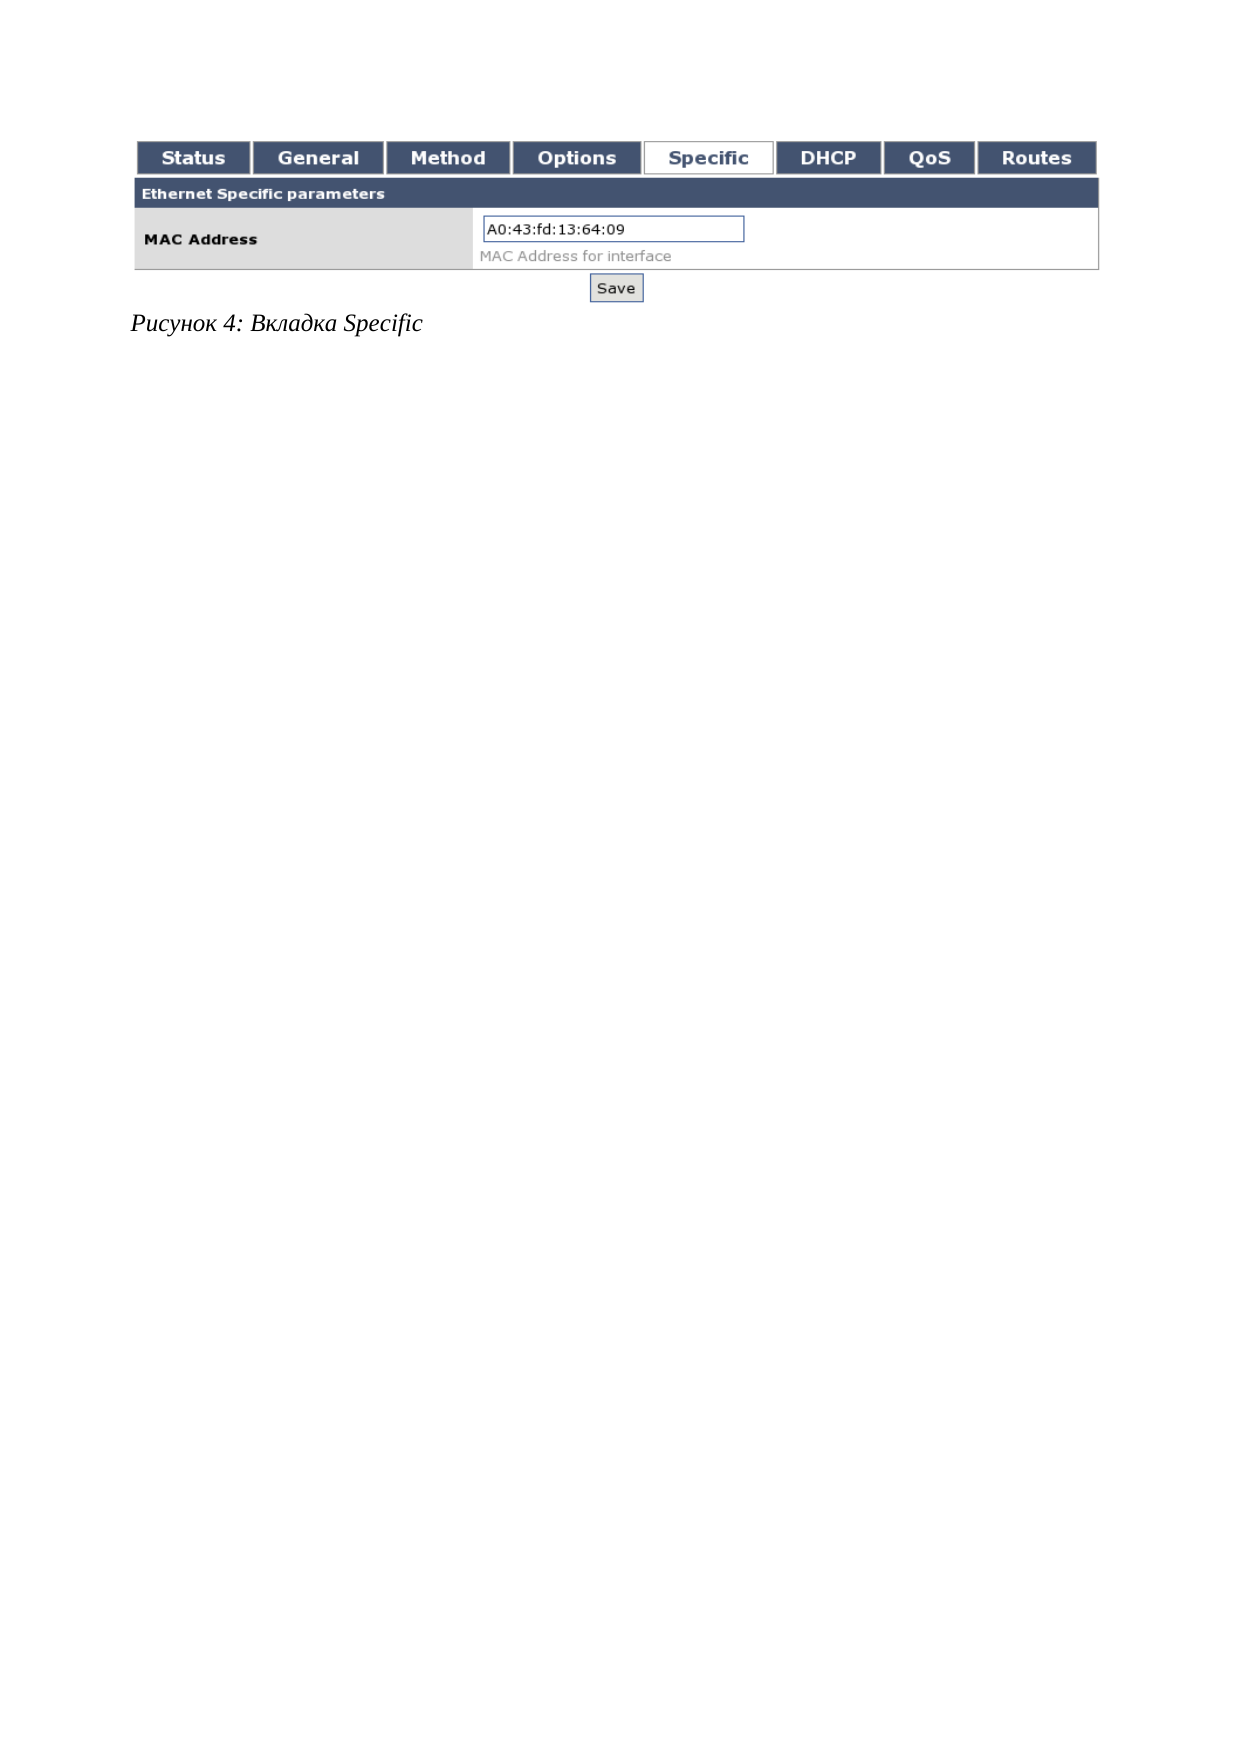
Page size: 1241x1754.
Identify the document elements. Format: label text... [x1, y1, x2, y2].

text Рисунок 4: Вкладка Specific [130, 309, 1110, 337]
picture [130, 130, 1111, 309]
